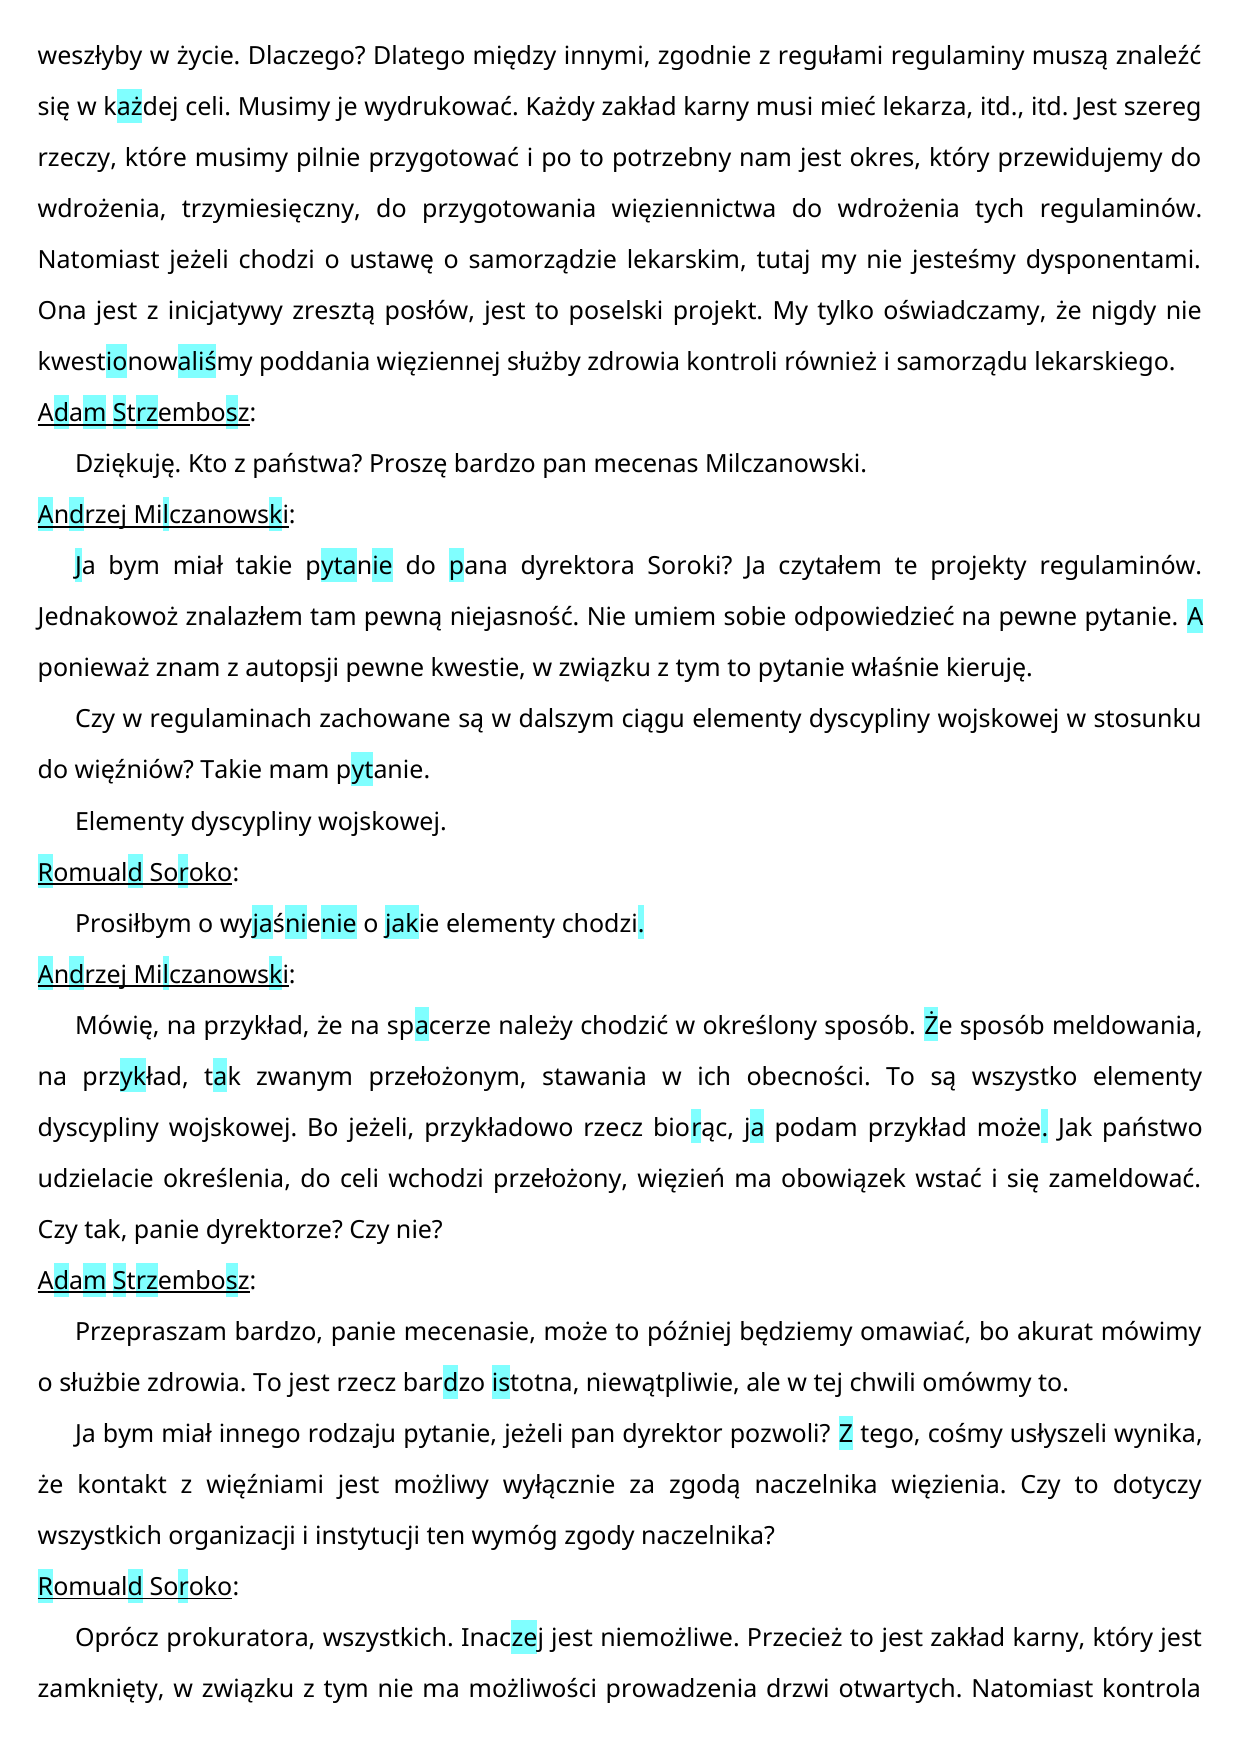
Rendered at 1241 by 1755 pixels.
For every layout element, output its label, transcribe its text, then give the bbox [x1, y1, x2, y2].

text weszłyby w życie. Dlaczego? Dlatego między innymi, zgodnie z regułami regulaminy muszą znaleźć się w każdej celi. Musimy je wydrukować. Każdy zakład karny musi mieć lekarza, itd., itd. Jest szereg rzeczy, które musimy pilnie przygotować i po to potrzebny nam jest okres, który przewidujemy do wdrożenia, trzymiesięczny, do przygotowania więziennictwa do wdrożenia tych regulaminów. Natomiast jeżeli chodzi o ustawę o samorządzie lekarskim, tutaj my nie jesteśmy dysponentami. Ona jest z inicjatywy zresztą posłów, jest to poselski projekt. My tylko oświadczamy, że nigdy nie kwestionowaliśmy poddania więziennej służby zdrowia kontroli również i samorządu lekarskiego. [37, 37, 1203, 378]
text Ja bym miał innego rodzaju pytanie, jeżeli pan dyrektor pozwoli? Z tego, cośmy usłyszeli wynika, że kontakt z więźniami jest możliwy wyłącznie za zgodą naczelnika więzienia. Czy to dotyczy wszystkich organizacji i instytucji ten wymóg zgody naczelnika? [37, 1416, 1203, 1552]
text Andrzej Milczanowski: [37, 956, 1203, 990]
text Ja bym miał takie pytanie do pana dyrektora Soroki? Ja czytałem te projekty regulaminów. Jednakowoż znalazłem tam pewną niejasność. Nie umiem sobie odpowiedzieć na pewne pytanie. A ponieważ znam z autopsji pewne kwestie, w związku z tym to pytanie właśnie kieruję. [37, 548, 1203, 684]
text Adam Strzembosz: [37, 395, 1203, 429]
text Romuald Soroko: [37, 1569, 1203, 1603]
text Oprócz prokuratora, wszystkich. Inaczej jest niemożliwe. Przecież to jest zakład karny, który jest zamknięty, w związku z tym nie ma możliwości prowadzenia drzwi otwartych. Natomiast kontrola [37, 1620, 1203, 1705]
text Prosiłbym o wyjaśnienie o jakie elementy chodzi. [37, 905, 1203, 939]
text Przepraszam bardzo, panie mecenasie, może to później będziemy omawiać, bo akurat mówimy o służbie zdrowia. To jest rzecz bardzo istotna, niewątpliwie, ale w tej chwili omówmy to. [37, 1313, 1203, 1399]
text Dziękuję. Kto z państwa? Proszę bardzo pan mecenas Milczanowski. [37, 446, 1203, 480]
text Czy w regulaminach zachowane są w dalszym ciągu elementy dyscypliny wojskowej w stosunku do więźniów? Takie mam pytanie. [37, 701, 1203, 786]
text Elementy dyscypliny wojskowej. [37, 803, 1203, 837]
text Andrzej Milczanowski: [37, 497, 1203, 531]
text Adam Strzembosz: [37, 1262, 1203, 1297]
text Romuald Soroko: [37, 854, 1203, 888]
text Mówię, na przykład, że na spacerze należy chodzić w określony sposób. Że sposób meldowania, na przykład, tak zwanym przełożonym, stawania w ich obecności. To są wszystko elementy dyscypliny wojskowej. Bo jeżeli, przykładowo rzecz biorąc, ja podam przykład może. Jak państwo udzielacie określenia, do celi wchodzi przełożony, więzień ma obowiązek wstać i się zameldować. Czy tak, panie dyrektorze? Czy nie? [37, 1007, 1203, 1246]
